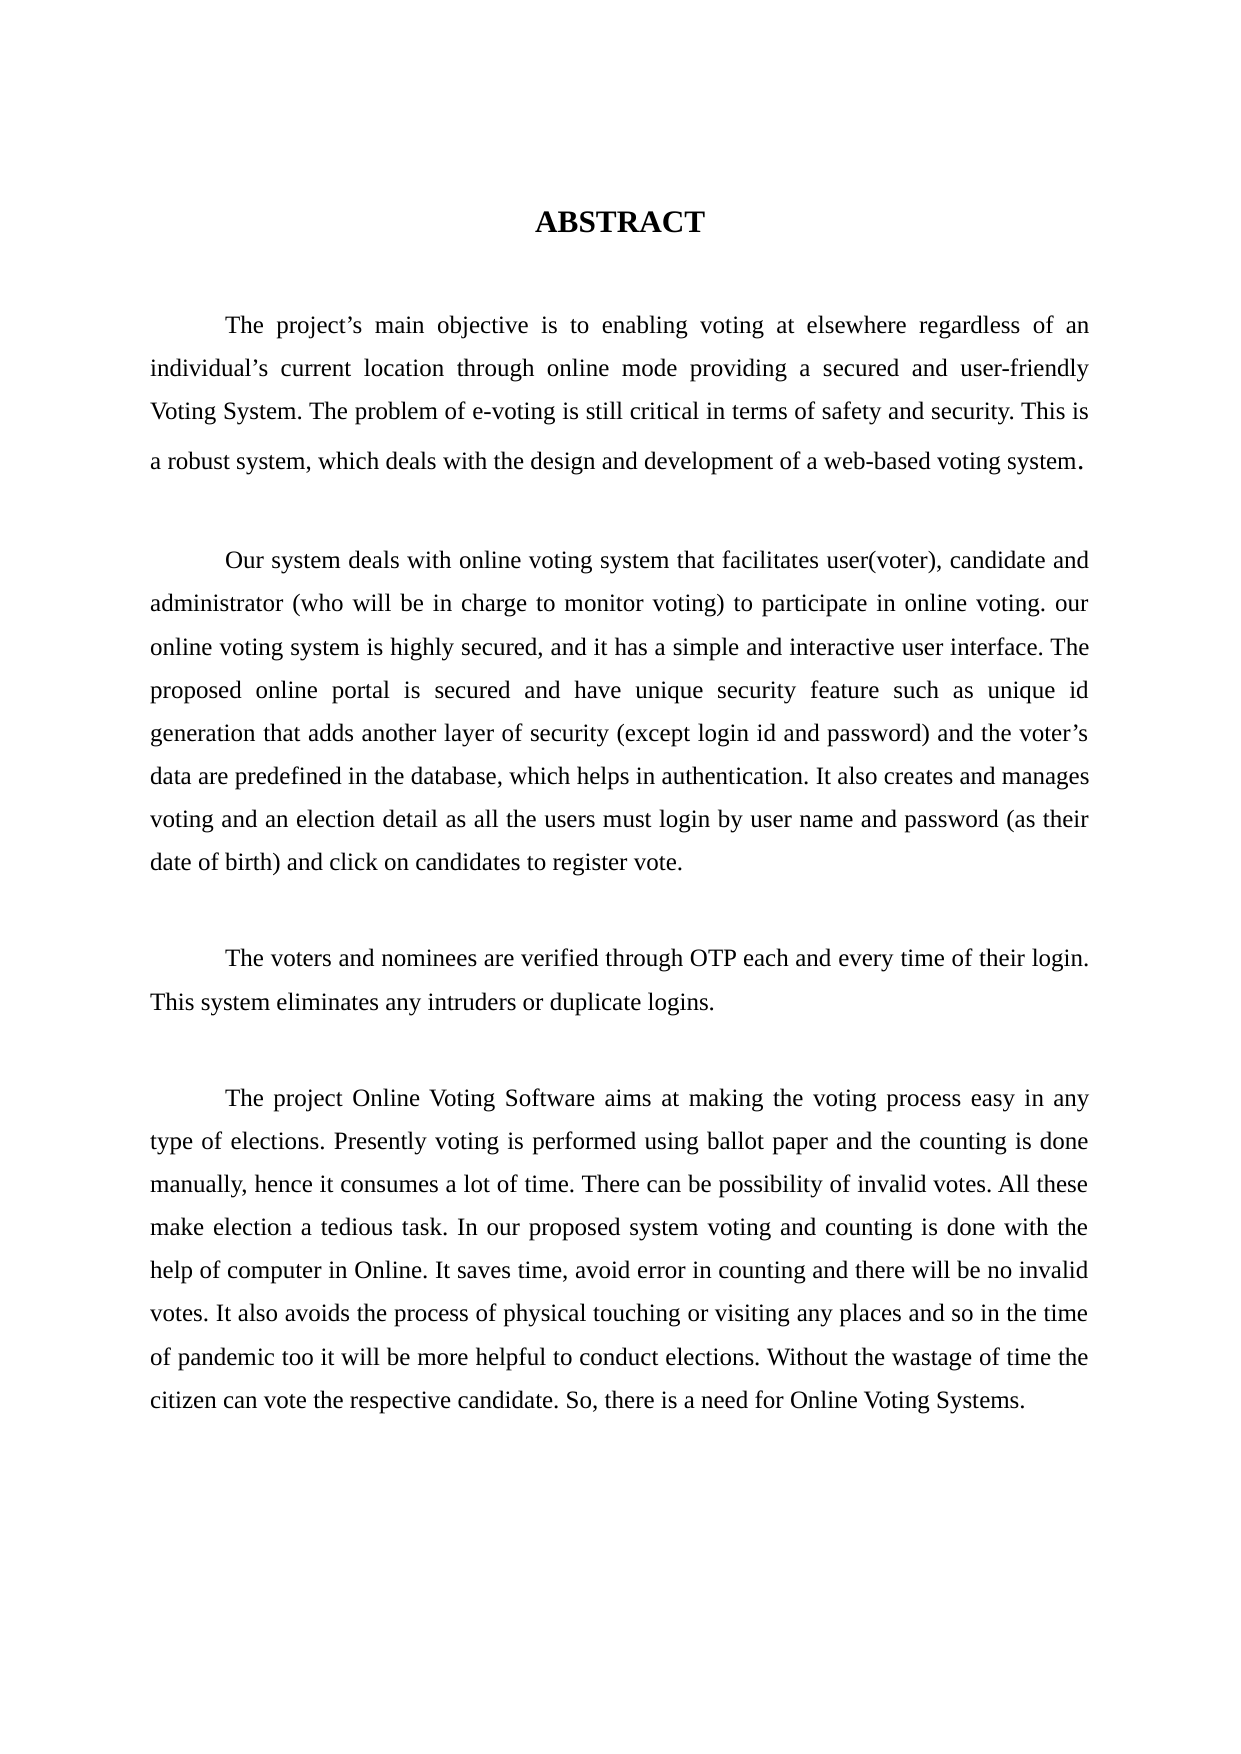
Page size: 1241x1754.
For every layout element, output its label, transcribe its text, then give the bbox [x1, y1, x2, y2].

text Our system deals with online voting system that facilitates user(voter), candidate and administrator (who will be in charge to monitor voting) to participate in online voting. our online voting system is highly secured, and it has a simple and interactive user interface. The proposed online portal is secured and have unique security feature such as unique id generation that adds another layer of security (except login id and password) and the voter’s data are predefined in the database, which helps in authentication. It also creates and manages voting and an election detail as all the users must login by user name and password (as their date of birth) and click on candidates to register vote. [150, 545, 1090, 876]
text The project’s main objective is to enabling voting at elsewhere regardless of an individual’s current location through online mode providing a secured and user-friendly Voting System. The problem of e-voting is still critical in terms of safety and security. This is a robust system, which deals with the design and development of a web-based voting system. [150, 310, 1090, 475]
text ABSTRACT [150, 203, 1090, 239]
text The project Online Voting Software aims at making the voting process easy in any type of elections. Presently voting is performed using ballot paper and the counting is done manually, hence it consumes a lot of time. There can be possibility of invalid votes. All these make election a tedious task. In our proposed system voting and counting is done with the help of computer in Online. It saves time, avoid error in counting and there will be no invalid votes. It also avoids the process of physical touching or visiting any places and so in the time of pandemic too it will be more helpful to conduct elections. Without the wastage of time the citizen can vote the respective candidate. So, there is a need for Online Voting Systems. [150, 1083, 1090, 1413]
text The voters and nominees are verified through OTP each and every time of their login. This system eliminates any intruders or duplicate logins. [150, 943, 1090, 1015]
